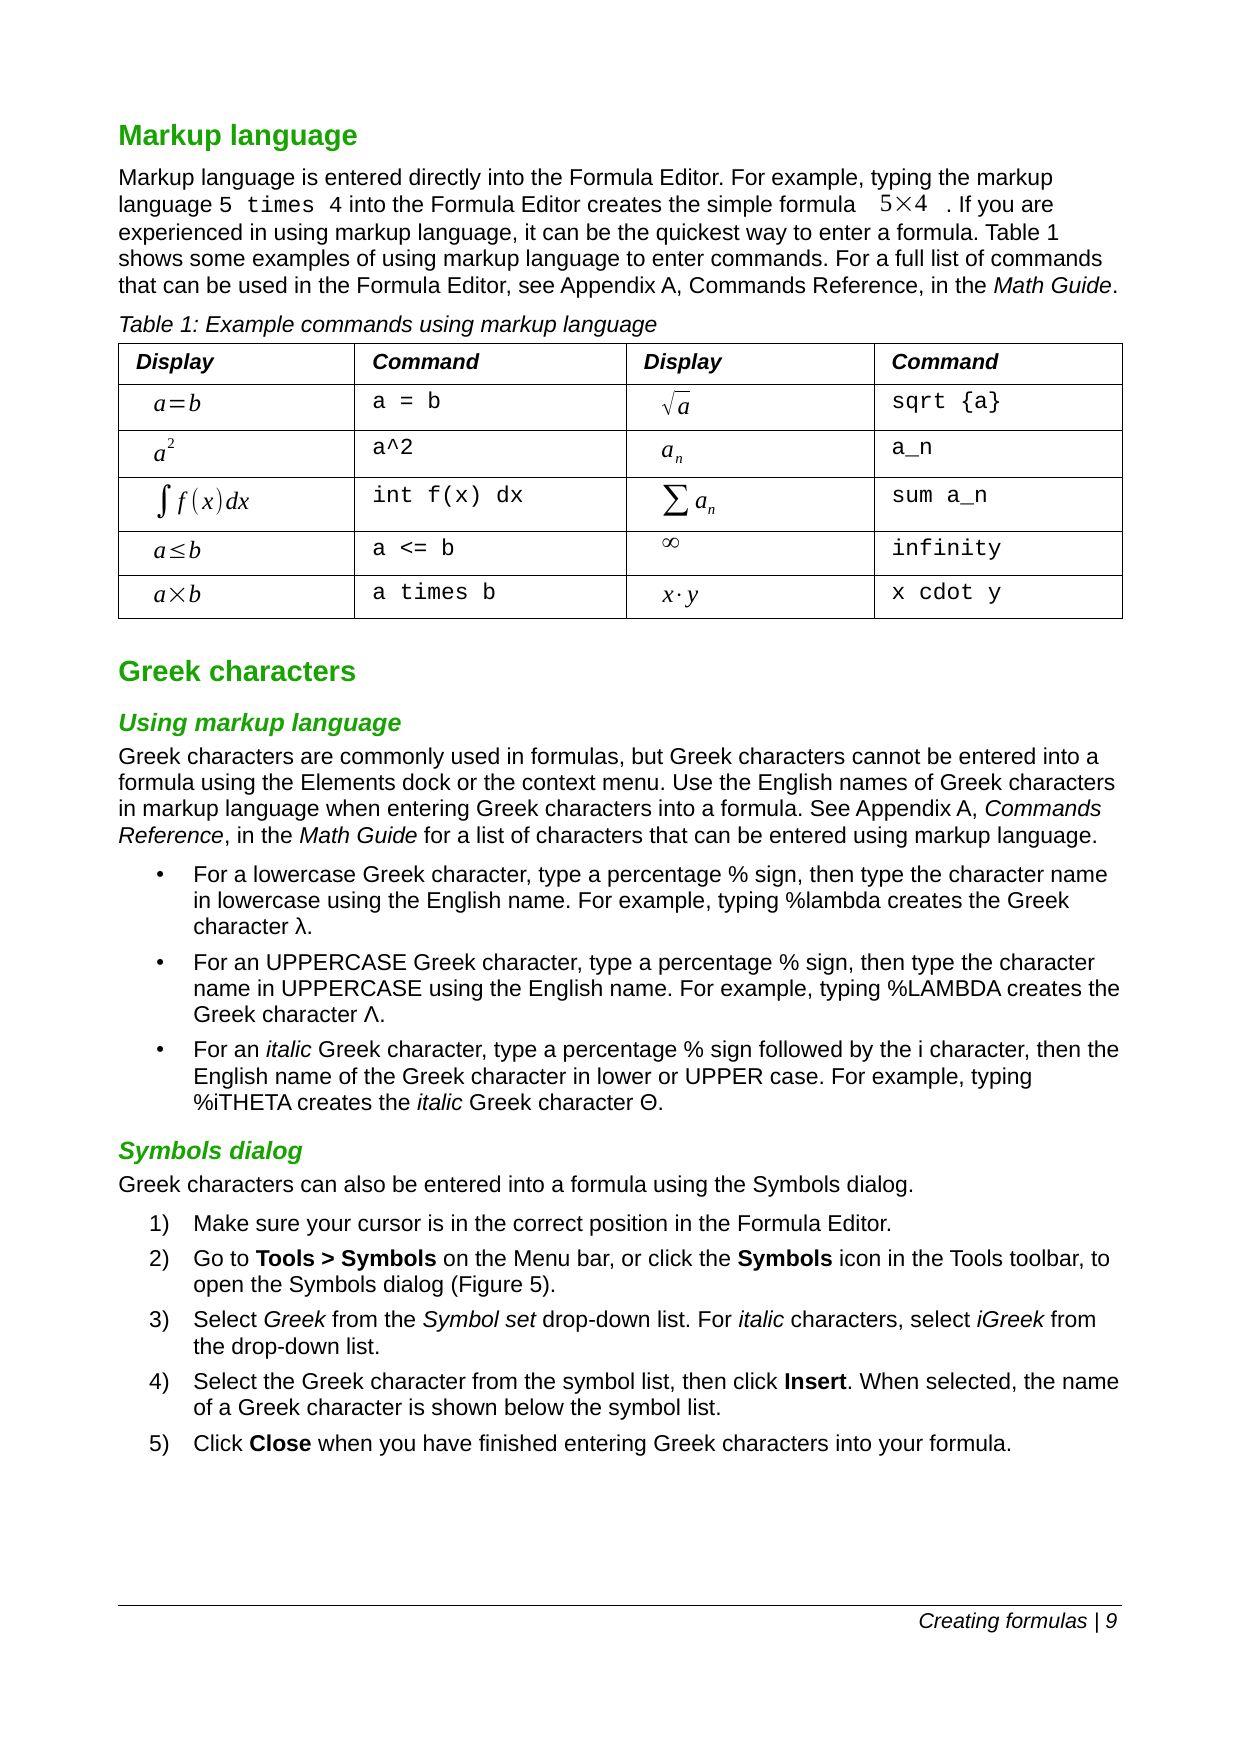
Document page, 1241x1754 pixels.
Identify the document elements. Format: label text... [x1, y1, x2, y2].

table_header Command [355, 344, 626, 384]
list Make sure your cursor is in the correct position in the Formula Editor. [169, 1209, 1122, 1236]
table_cell a <= b [355, 532, 626, 574]
table_cell [119, 431, 354, 477]
table_cell x cdot y [875, 576, 1122, 618]
table_cell [627, 478, 874, 531]
table_cell a times b [355, 576, 626, 618]
table_cell [627, 576, 874, 618]
text Greek characters are commonly used in formulas, but Greek characters cannot be entered into a formula using the Elements dock or the context menu. Use the English names of Greek characters in markup language when entering Greek characters into a formula. See Appendix A, Commands Reference, in the Math Guide for a list of characters that can be entered using markup language. [118, 743, 1122, 848]
table_cell [119, 385, 354, 430]
table_header Display [119, 344, 354, 384]
table_cell [119, 478, 354, 531]
table_cell [119, 576, 354, 618]
table_cell a^2 [355, 431, 626, 477]
table_cell [627, 385, 874, 430]
list Select Greek from the Symbol set drop-down list. For italic characters, select iGreek from the drop-down list. [169, 1306, 1122, 1359]
table_cell infinity [875, 532, 1122, 574]
table_cell a = b [355, 385, 626, 430]
list Click Close when you have finished entering Greek characters into your formula. [169, 1429, 1122, 1456]
text Markup language is entered directly into the Formula Editor. For example, typing the markup language 5 times 4 into the Formula Editor creates the simple formula . If you are experienced in using markup language, it can be the quickest way to enter a formula. Table 1 shows some examples of using markup language to enter commands. For a full list of commands that can be used in the Formula Editor, see Appendix A, Commands Reference, in the Math Guide. [118, 163, 1122, 298]
list Go to Tools > Symbols on the Menu bar, or click the Symbols icon in the Tools toolbar, to open the Symbols dialog (Figure 5). [169, 1245, 1122, 1297]
table_header Command [875, 344, 1122, 384]
table_cell [119, 532, 354, 574]
subtitle Symbols dialog [118, 1136, 1122, 1165]
subtitle Greek characters [118, 654, 1122, 687]
list For an UPPERCASE Greek character, type a percentage % sign, then type the character name in UPPERCASE using the English name. For example, typing %LAMBDA creates the Greek character Λ. [156, 948, 1122, 1027]
subtitle Markup language [118, 118, 1122, 152]
subtitle Using markup language [118, 708, 1122, 737]
table_cell int f(x) dx [355, 478, 626, 531]
table_cell sqrt {a} [875, 385, 1122, 430]
text Greek characters can also be entered into a formula using the Symbols dialog. [118, 1171, 1122, 1197]
table_cell sum a_n [875, 478, 1122, 531]
table_cell [627, 431, 874, 477]
table_cell a_n [875, 431, 1122, 477]
text Table 1: Example commands using markup language [118, 311, 1122, 337]
table_cell [627, 532, 874, 574]
list For a lowercase Greek character, type a percentage % sign, then type the character name in lowercase using the English name. For example, typing %lambda creates the Greek character λ. [156, 861, 1122, 939]
list Select the Greek character from the symbol list, then click Insert. When selected, the name of a Greek character is shown below the symbol list. [169, 1368, 1122, 1421]
table_header Display [627, 344, 874, 384]
list For an italic Greek character, type a percentage % sign followed by the i character, then the English name of the Greek character in lower or UPPER case. For example, typing %iTHETA creates the italic Greek character Θ. [156, 1036, 1122, 1115]
